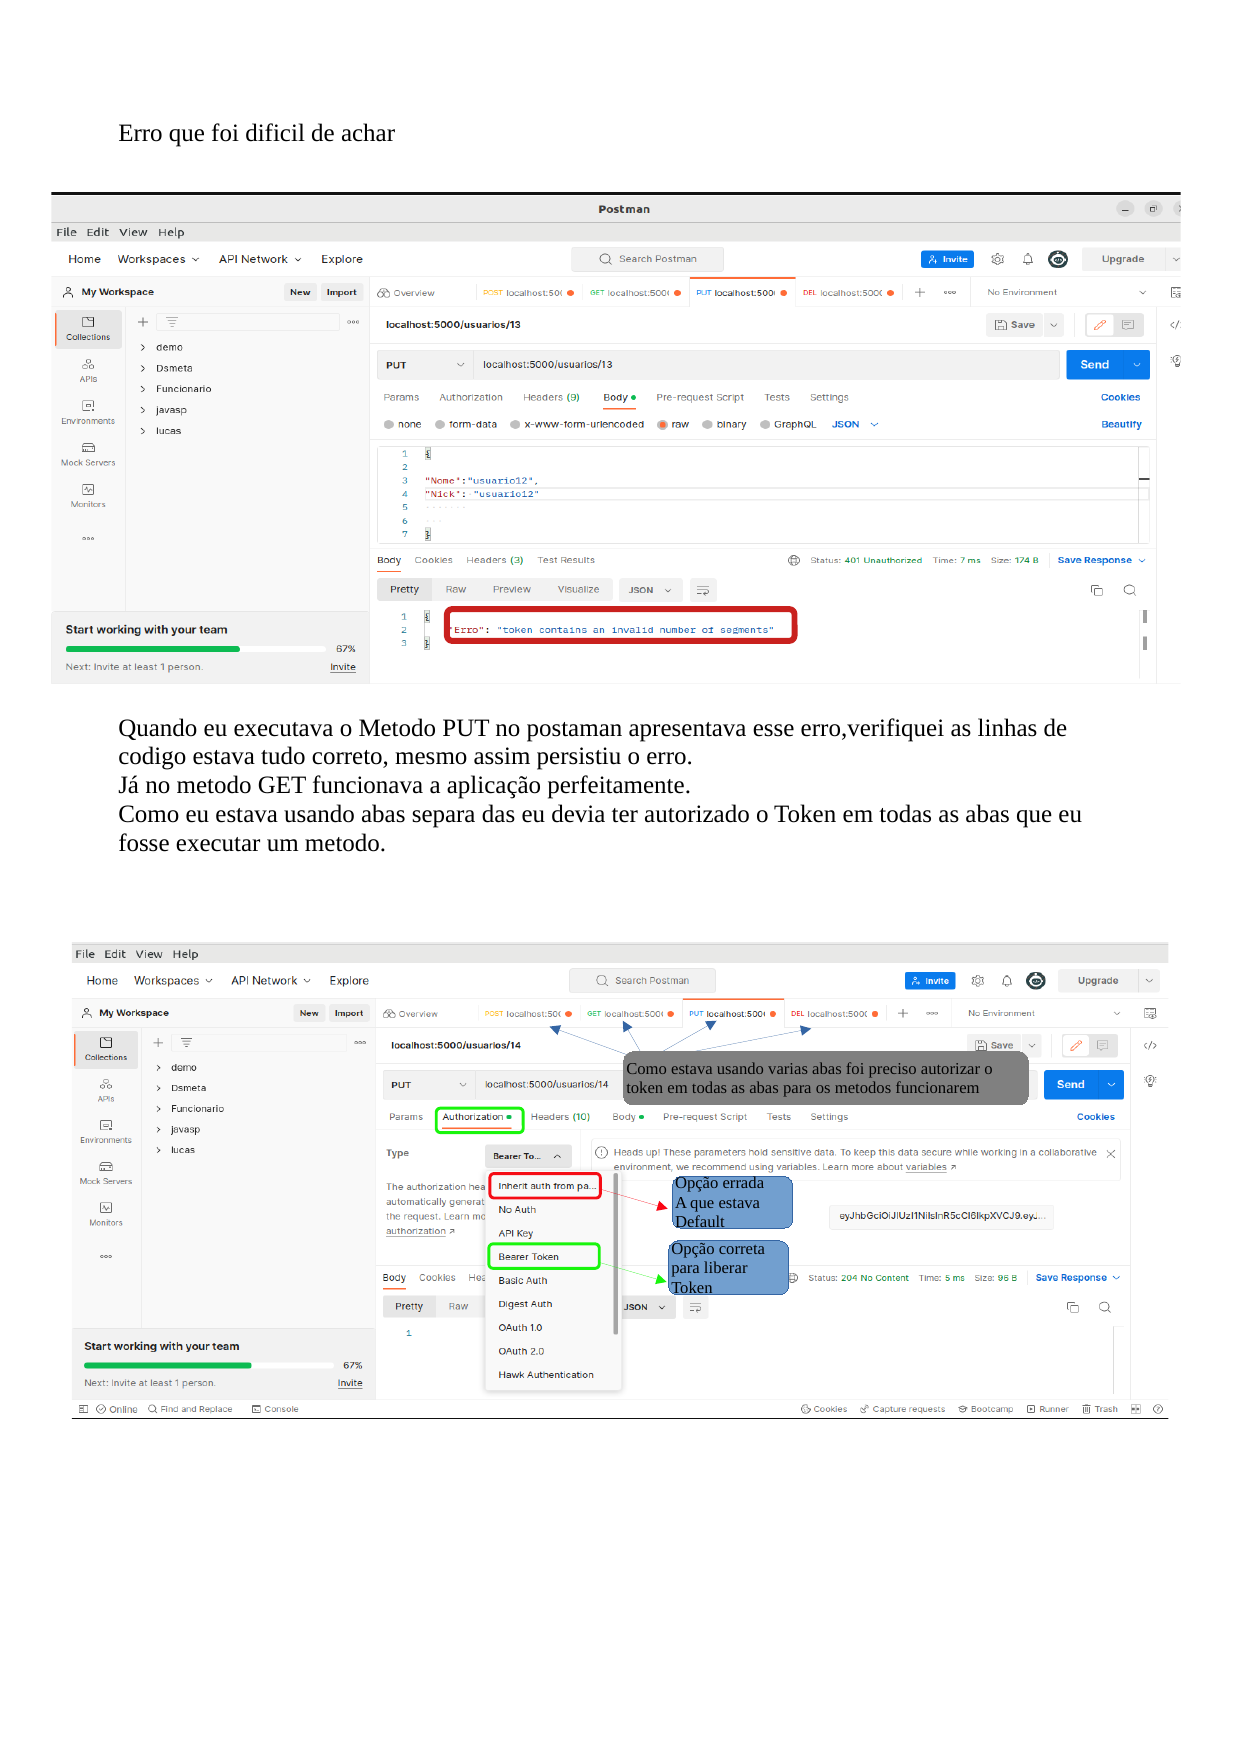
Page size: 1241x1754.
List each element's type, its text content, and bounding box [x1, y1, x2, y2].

text Como eu estava usando abas separa das eu devia ter autorizado o Token em todas as abas que eu fosse executar um metodo. [118, 799, 1122, 856]
text Quando eu executava o Metodo PUT no postaman apresentava esse erro,verifiquei as linhas de codigo estava tudo correto, mesmo assim persistiu o erro. [118, 713, 1122, 770]
picture [51, 192, 1181, 684]
text Já no metodo GET funcionava a aplicação perfeitamente. [118, 770, 1122, 799]
picture [71, 942, 1169, 1419]
text Erro que foi dificil de achar [118, 118, 1122, 147]
